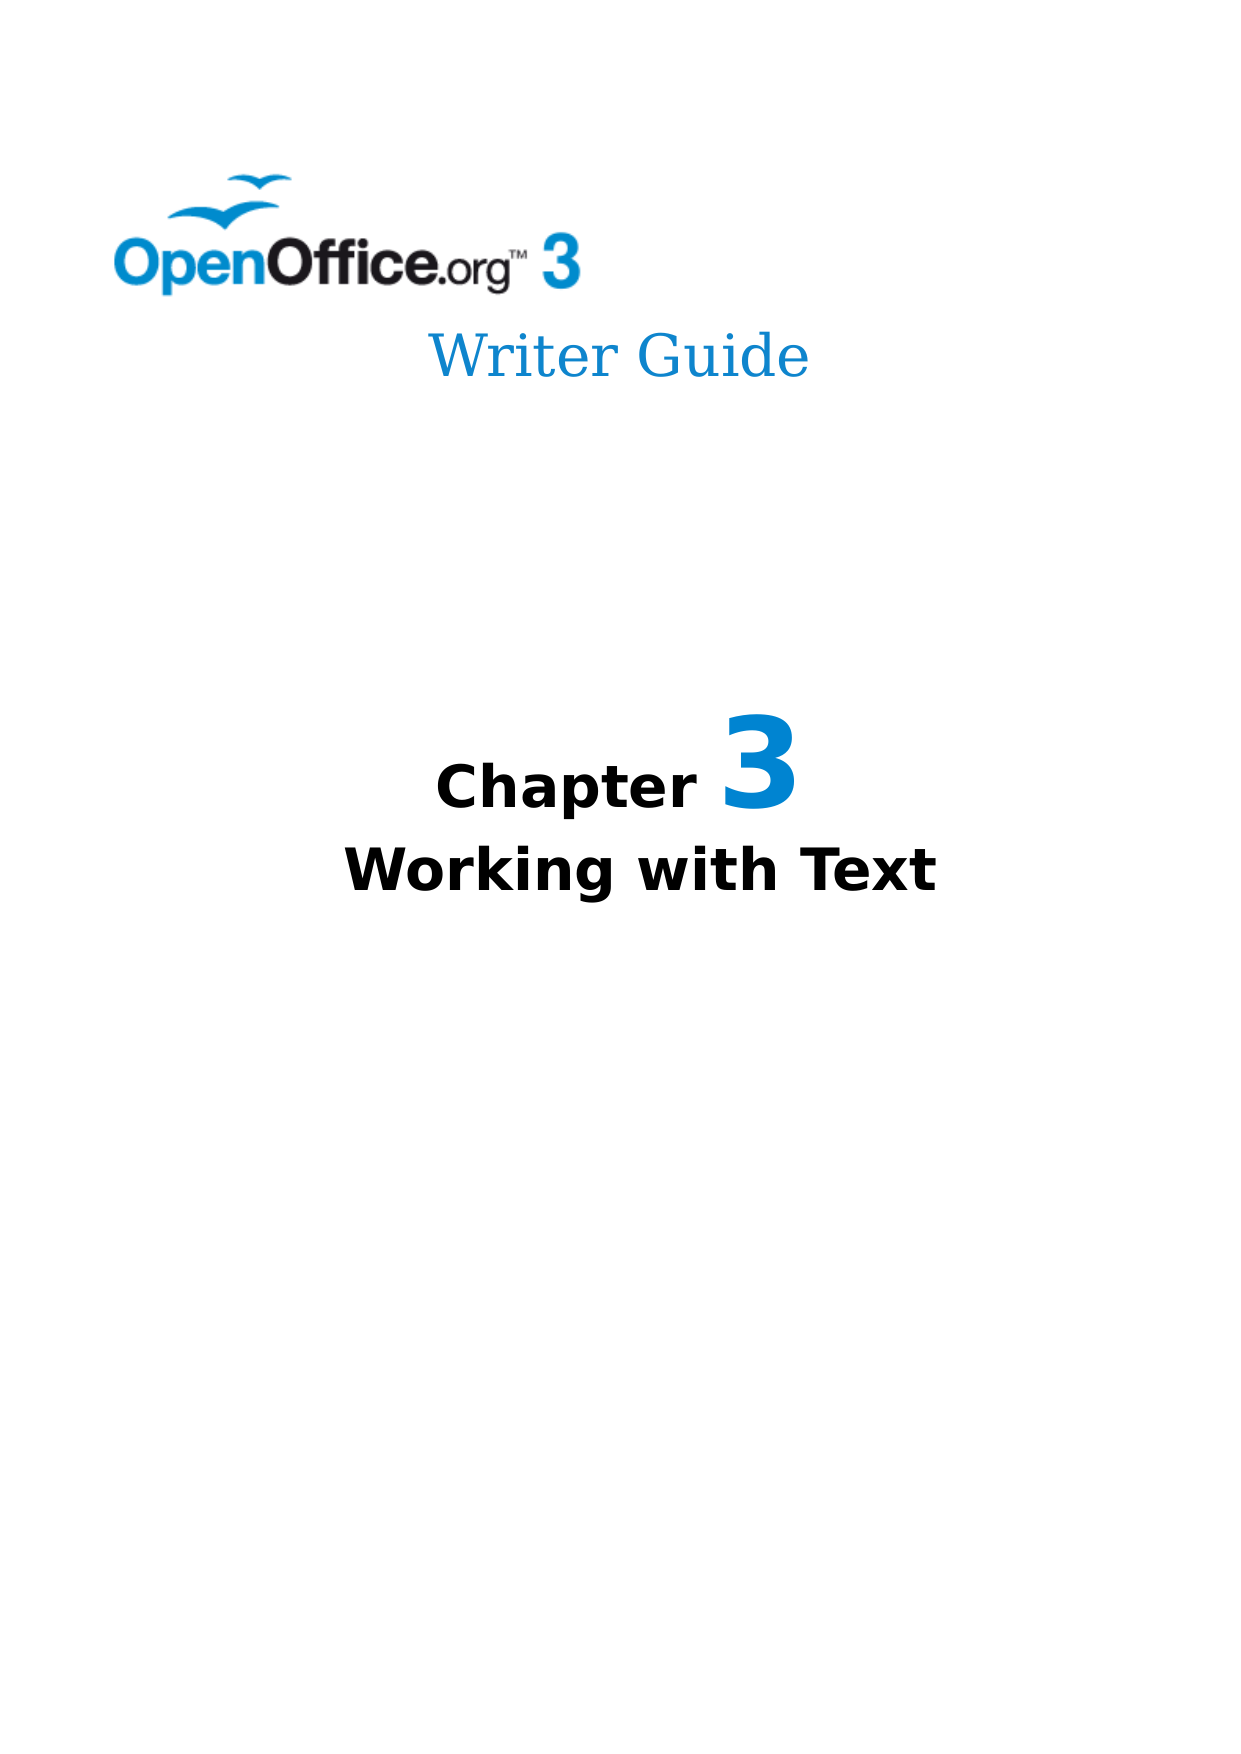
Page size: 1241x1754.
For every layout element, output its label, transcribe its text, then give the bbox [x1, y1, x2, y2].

text Writer Guide [136, 181, 1104, 390]
picture [88, 147, 604, 322]
subtitle Chapter 3 Working with Text [136, 691, 1104, 904]
